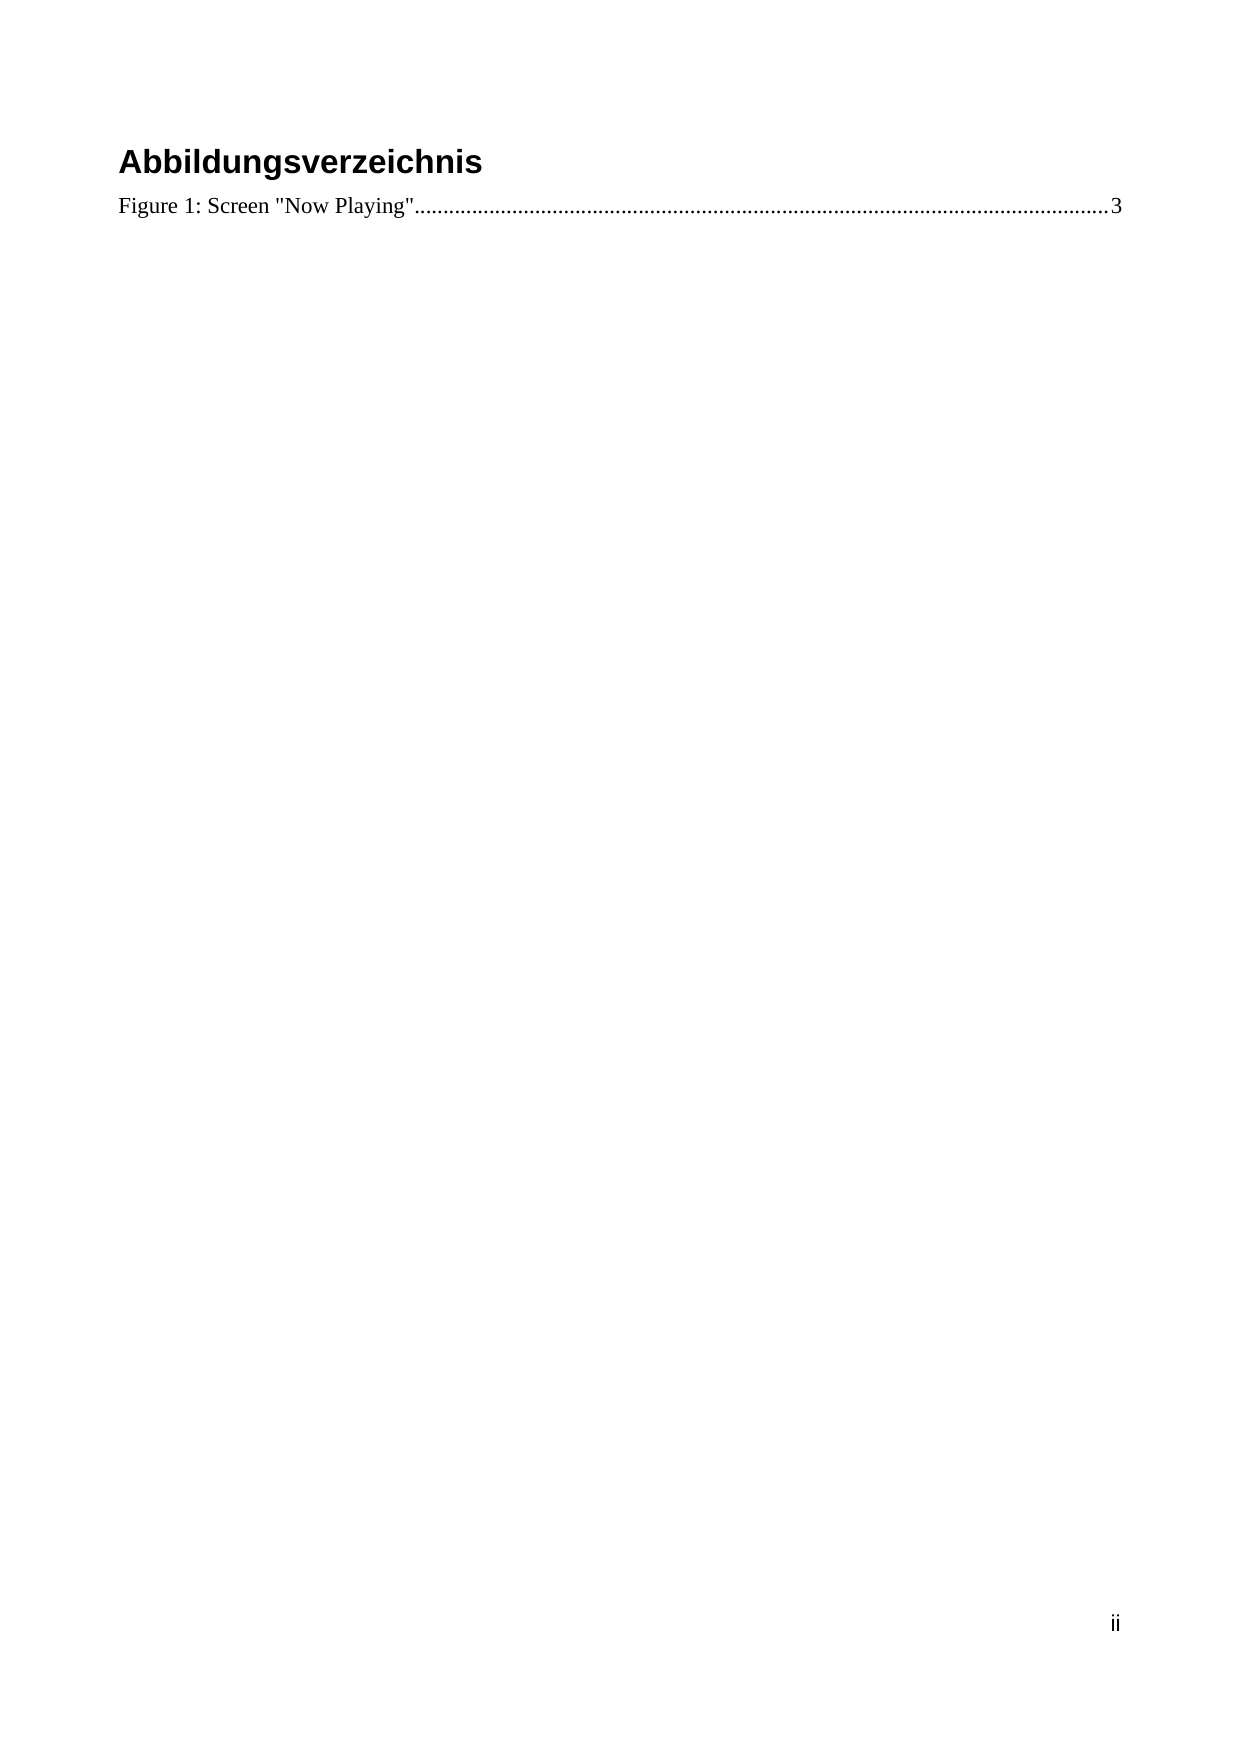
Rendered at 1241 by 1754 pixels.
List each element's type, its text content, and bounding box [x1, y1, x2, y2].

text Figure 1: Screen "Now Playing" 3 [118, 193, 1122, 218]
subtitle Abbildungsverzeichnis [118, 143, 1122, 180]
